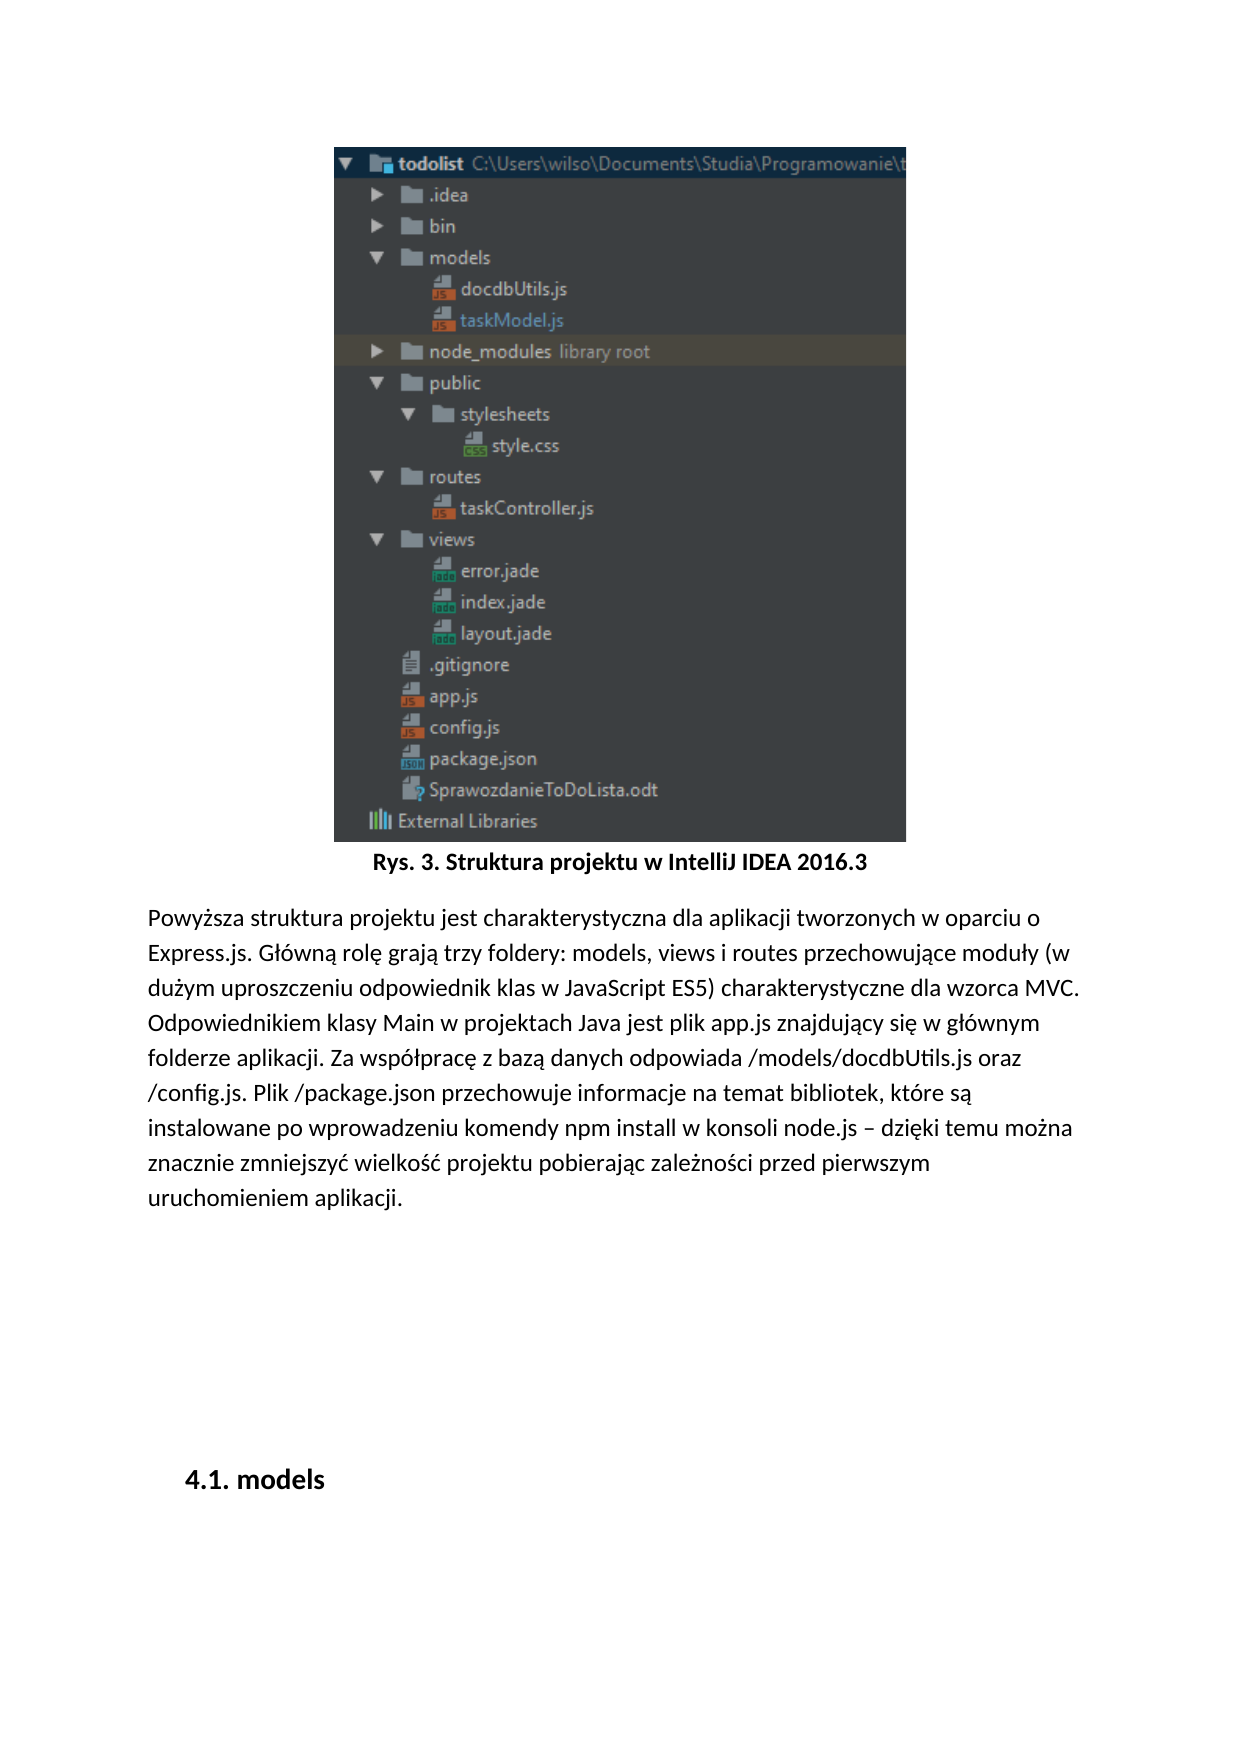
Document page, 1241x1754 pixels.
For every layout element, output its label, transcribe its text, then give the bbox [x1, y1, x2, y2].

picture [334, 147, 907, 842]
list Rys. 3. Struktura projektu w IntelliJ IDEA 2016.3 [148, 148, 1093, 876]
list 4.1. models [148, 1461, 1093, 1497]
list Powyższa struktura projektu jest charakterystyczna dla aplikacji tworzonych w oparciu o Express.js. Główną rolę grają trzy foldery: models, views i routes przechowujące moduły (w dużym uproszczeniu odpowiednik klas w JavaScript ES5) charakterystyczne dla wzorca MVC. Odpowiednikiem klasy Main w projektach Java jest plik app.js znajdujący się w głównym folderze aplikacji. Za współpracę z bazą danych odpowiada /models/docdbUtils.js oraz /config.js. Plik /package.json przechowuje informacje na temat bibliotek, które są instalowane po wprowadzeniu komendy npm install w konsoli node.js – dzięki temu można znacznie zmniejszyć wielkość projektu pobierając zależności przed pierwszym uruchomieniem aplikacji. [148, 902, 1093, 1212]
